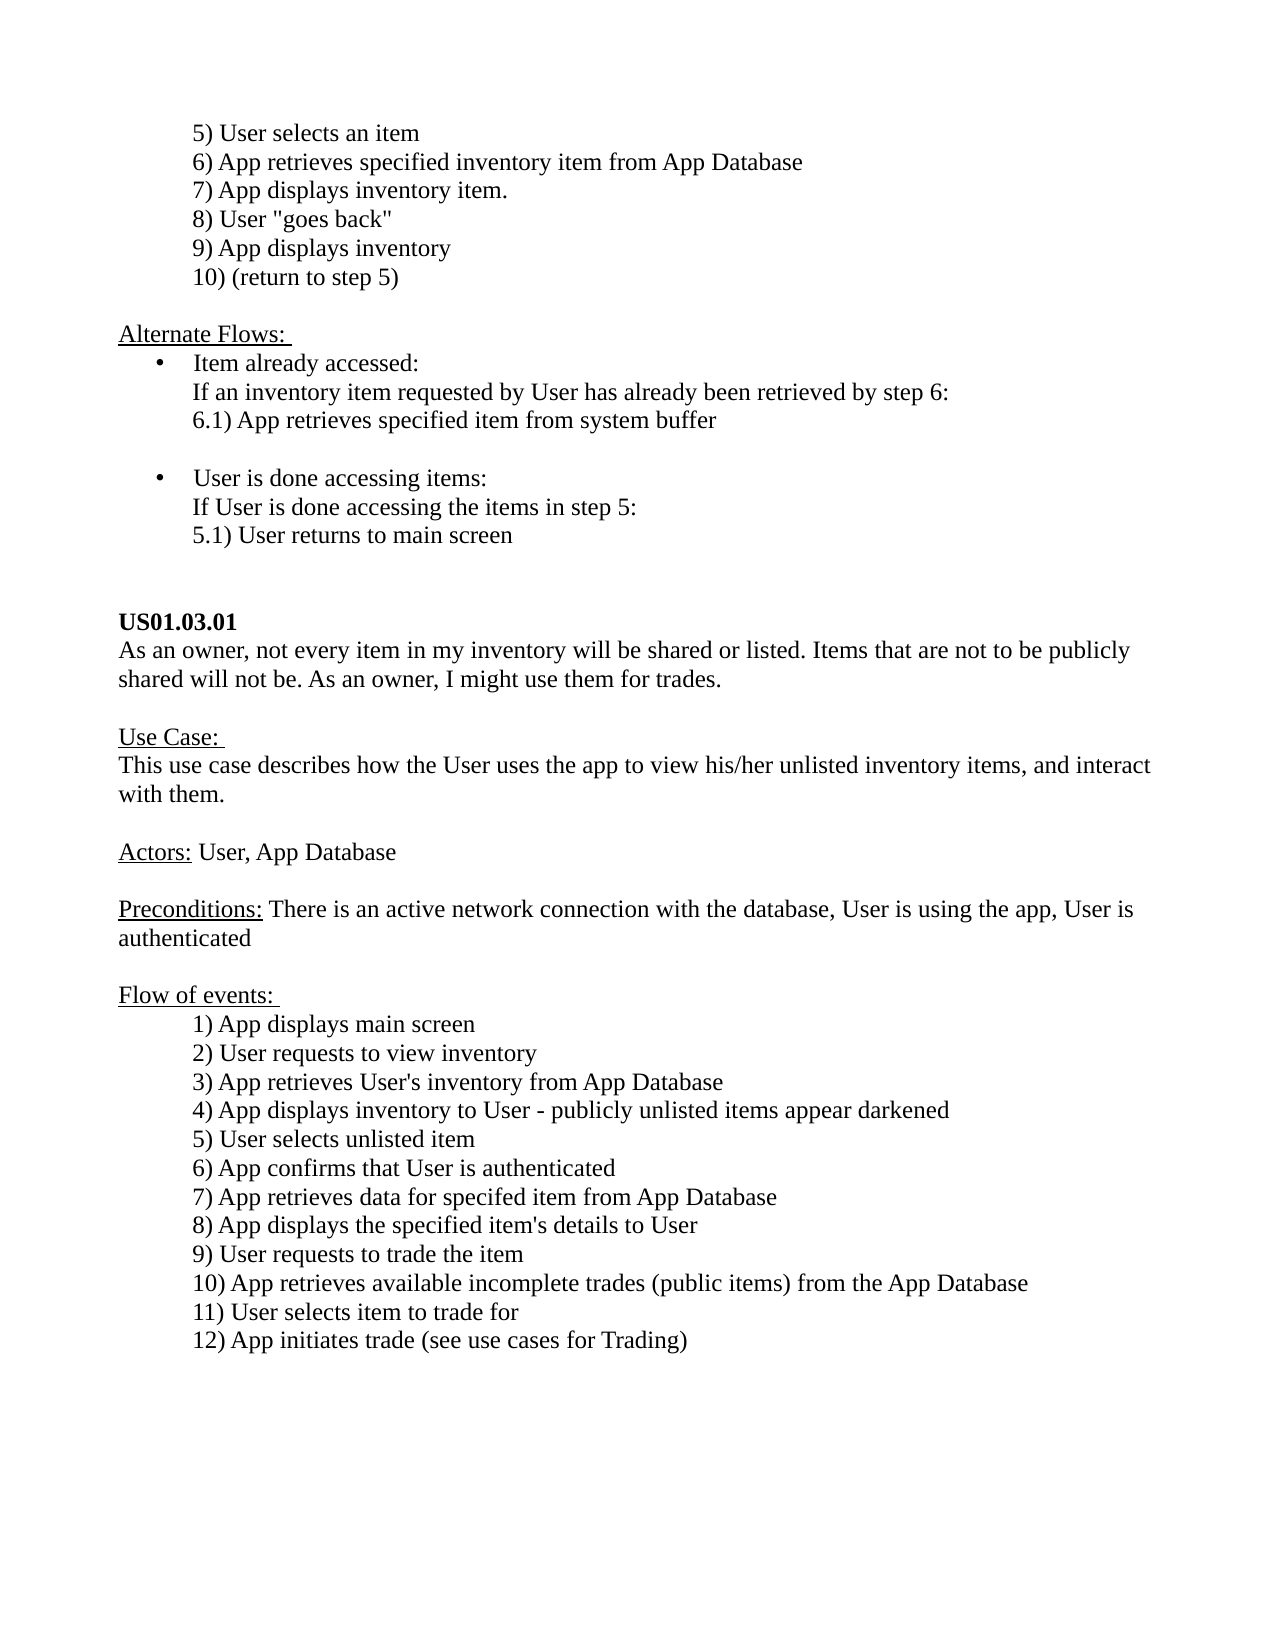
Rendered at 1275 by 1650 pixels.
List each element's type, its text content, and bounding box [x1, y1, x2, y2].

text If an inventory item requested by User has already been retrieved by step 6: [118, 377, 1157, 406]
text 5.1) User returns to main screen [118, 521, 1157, 549]
text 9) User requests to trade the item [118, 1239, 1157, 1268]
text 10) App retrieves available incomplete trades (public items) from the App Database [118, 1268, 1157, 1297]
list User is done accessing items: [156, 463, 1157, 492]
text If User is done accessing the items in step 5: [118, 492, 1157, 521]
text 7) App displays inventory item. [118, 176, 1157, 204]
text Preconditions: There is an active network connection with the database, User is using the app, User is authenticated [118, 894, 1157, 952]
text 9) App displays inventory [118, 233, 1157, 262]
text 2) User requests to view inventory [118, 1038, 1157, 1067]
text Actors: User, App Database [118, 837, 1157, 866]
text 5) User selects unlisted item [118, 1124, 1157, 1153]
text As an owner, not every item in my inventory will be shared or listed. Items that are not to be publicly shared will not be. As an owner, I might use them for trades. [118, 636, 1157, 693]
text 3) App retrieves User's inventory from App Database [118, 1067, 1157, 1096]
text 8) User "goes back" [118, 204, 1157, 233]
text 4) App displays inventory to User - publicly unlisted items appear darkened [118, 1096, 1157, 1124]
text 6.1) App retrieves specified item from system buffer [118, 406, 1157, 434]
text 6) App retrieves specified inventory item from App Database [118, 147, 1157, 176]
text 10) (return to step 5) [118, 262, 1157, 291]
text 12) App initiates trade (see use cases for Trading) [118, 1326, 1157, 1354]
text Alternate Flows: [118, 319, 1157, 348]
text Flow of events: [118, 981, 1157, 1009]
text Use Case: [118, 722, 1157, 751]
text This use case describes how the User uses the app to view his/her unlisted inventory items, and interact with them. [118, 751, 1157, 808]
text 1) App displays main screen [118, 1009, 1157, 1038]
text 7) App retrieves data for specifed item from App Database [118, 1182, 1157, 1211]
text 11) User selects item to trade for [118, 1297, 1157, 1326]
text 6) App confirms that User is authenticated [118, 1153, 1157, 1182]
text 8) App displays the specified item's details to User [118, 1211, 1157, 1239]
text 5) User selects an item [118, 118, 1157, 147]
text US01.03.01 [118, 607, 1157, 636]
list Item already accessed: [156, 348, 1157, 377]
